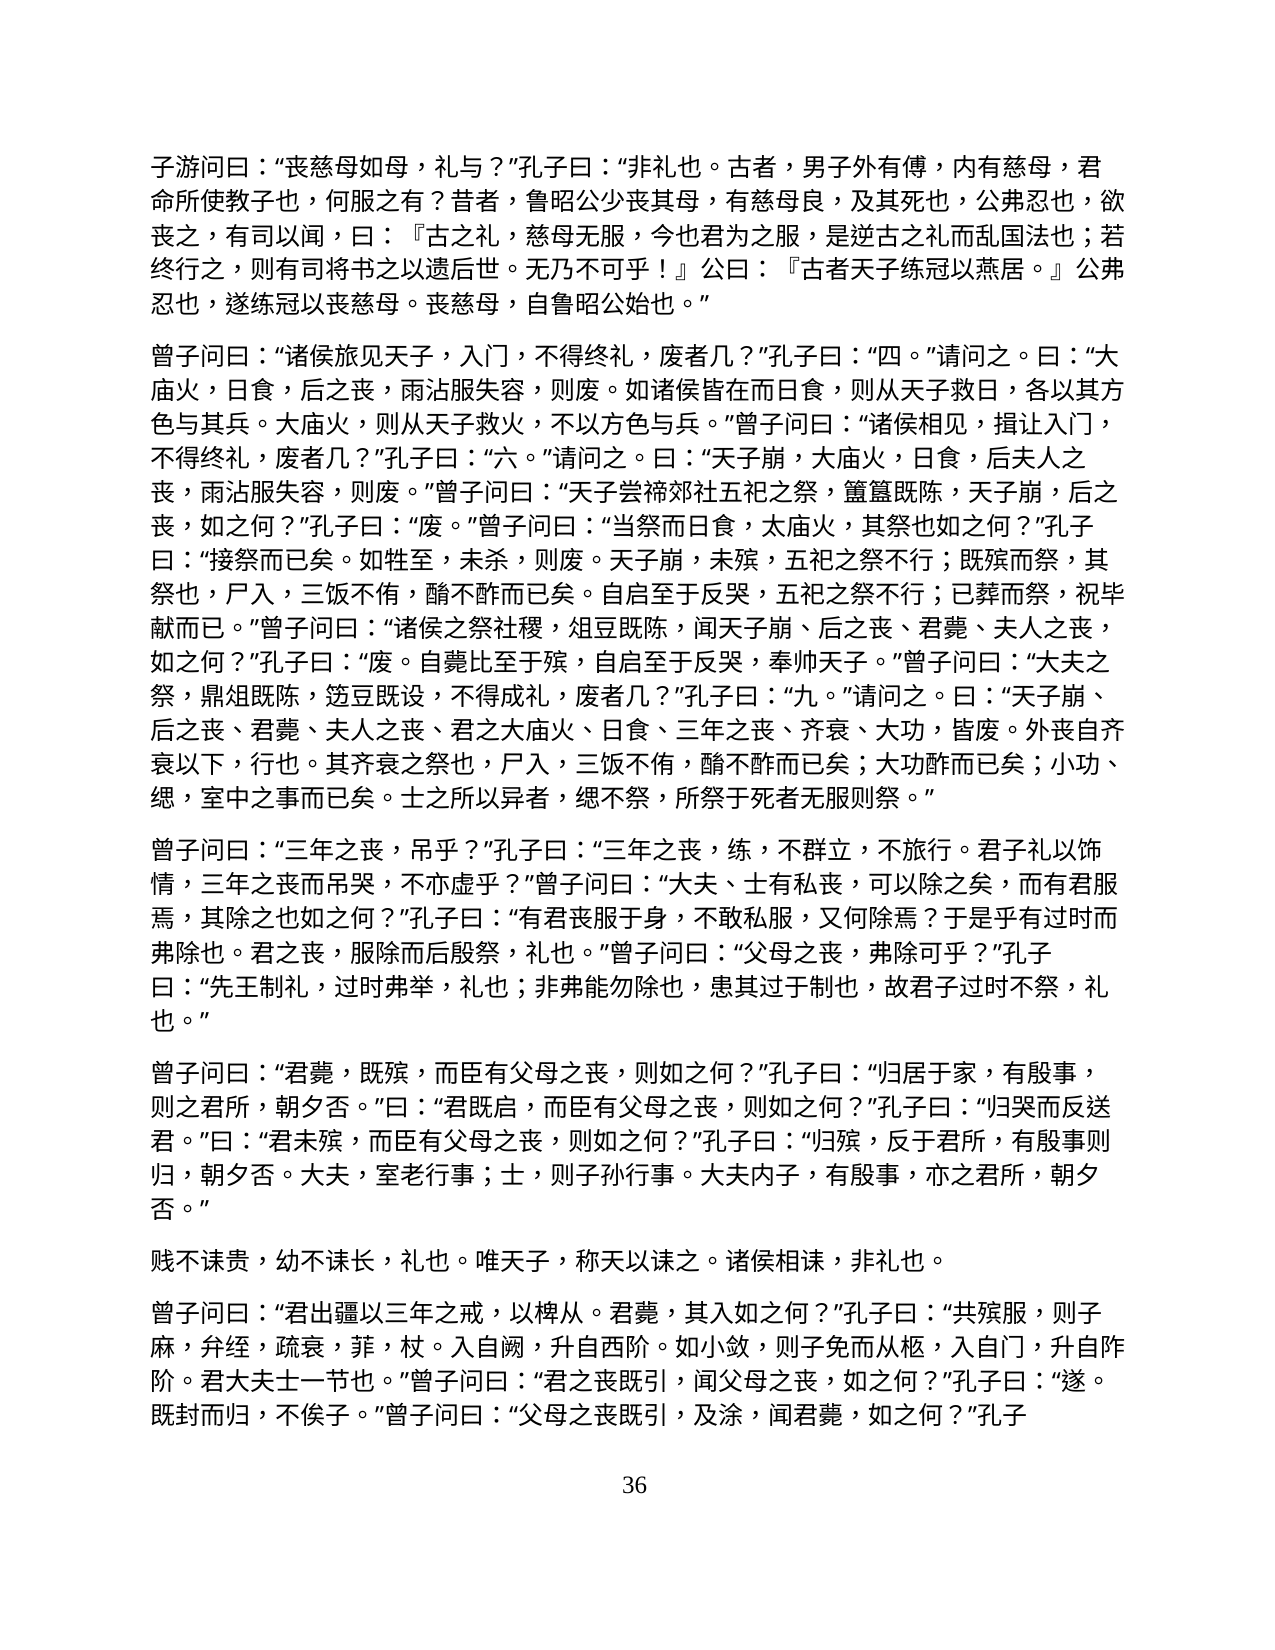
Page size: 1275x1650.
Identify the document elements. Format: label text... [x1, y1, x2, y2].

text 曾子问曰：“三年之丧，吊乎？”孔子曰：“三年之丧，练，不群立，不旅行。君子礼以饰情，三年之丧而吊哭，不亦虚乎？”曾子问曰：“大夫、士有私丧，可以除之矣，而有君服焉，其除之也如之何？”孔子曰：“有君丧服于身，不敢私服，又何除焉？于是乎有过时而弗除也。君之丧，服除而后殷祭，礼也。”曾子问曰：“父母之丧，弗除可乎？”孔子曰：“先王制礼，过时弗举，礼也；非弗能勿除也，患其过于制也，故君子过时不祭，礼也。” [150, 833, 1125, 1037]
text 子游问曰：“丧慈母如母，礼与？”孔子曰：“非礼也。古者，男子外有傅，内有慈母，君命所使教子也，何服之有？昔者，鲁昭公少丧其母，有慈母良，及其死也，公弗忍也，欲丧之，有司以闻，曰：『古之礼，慈母无服，今也君为之服，是逆古之礼而乱国法也；若终行之，则有司将书之以遗后世。无乃不可乎！』公曰：『古者天子练冠以燕居。』公弗忍也，遂练冠以丧慈母。丧慈母，自鲁昭公始也。” [150, 150, 1125, 320]
text 曾子问曰：“诸侯旅见天子，入门，不得终礼，废者几？”孔子曰：“四。”请问之。曰：“大庙火，日食，后之丧，雨沾服失容，则废。如诸侯皆在而日食，则从天子救日，各以其方色与其兵。大庙火，则从天子救火，不以方色与兵。”曾子问曰：“诸侯相见，揖让入门，不得终礼，废者几？”孔子曰：“六。”请问之。曰：“天子崩，大庙火，日食，后夫人之丧，雨沾服失容，则废。”曾子问曰：“天子尝禘郊社五祀之祭，簠簋既陈，天子崩，后之丧，如之何？”孔子曰：“废。”曾子问曰：“当祭而日食，太庙火，其祭也如之何？”孔子曰：“接祭而已矣。如牲至，未杀，则废。天子崩，未殡，五祀之祭不行；既殡而祭，其祭也，尸入，三饭不侑，酳不酢而已矣。自启至于反哭，五祀之祭不行；已葬而祭，祝毕献而已。”曾子问曰：“诸侯之祭社稷，俎豆既陈，闻天子崩、后之丧、君薨、夫人之丧，如之何？”孔子曰：“废。自薨比至于殡，自启至于反哭，奉帅天子。”曾子问曰：“大夫之祭，鼎俎既陈，笾豆既设，不得成礼，废者几？”孔子曰：“九。”请问之。曰：“天子崩、后之丧、君薨、夫人之丧、君之大庙火、日食、三年之丧、齐衰、大功，皆废。外丧自齐衰以下，行也。其齐衰之祭也，尸入，三饭不侑，酳不酢而已矣；大功酢而已矣；小功、缌，室中之事而已矣。士之所以异者，缌不祭，所祭于死者无服则祭。” [150, 338, 1125, 815]
text 曾子问曰：“君出疆以三年之戒，以椑从。君薨，其入如之何？”孔子曰：“共殡服，则子麻，弁绖，疏衰，菲，杖。入自阙，升自西阶。如小敛，则子免而从柩，入自门，升自阼阶。君大夫士一节也。”曾子问曰：“君之丧既引，闻父母之丧，如之何？”孔子曰：“遂。既封而归，不俟子。”曾子问曰：“父母之丧既引，及涂，闻君薨，如之何？”孔子 [150, 1296, 1125, 1432]
text 曾子问曰：“君薨，既殡，而臣有父母之丧，则如之何？”孔子曰：“归居于家，有殷事，则之君所，朝夕否。”曰：“君既启，而臣有父母之丧，则如之何？”孔子曰：“归哭而反送君。”曰：“君未殡，而臣有父母之丧，则如之何？”孔子曰：“归殡，反于君所，有殷事则归，朝夕否。大夫，室老行事；士，则子孙行事。大夫内子，有殷事，亦之君所，朝夕否。” [150, 1055, 1125, 1226]
text 贱不诔贵，幼不诔长，礼也。唯天子，称天以诔之。诸侯相诔，非礼也。 [150, 1243, 1125, 1278]
